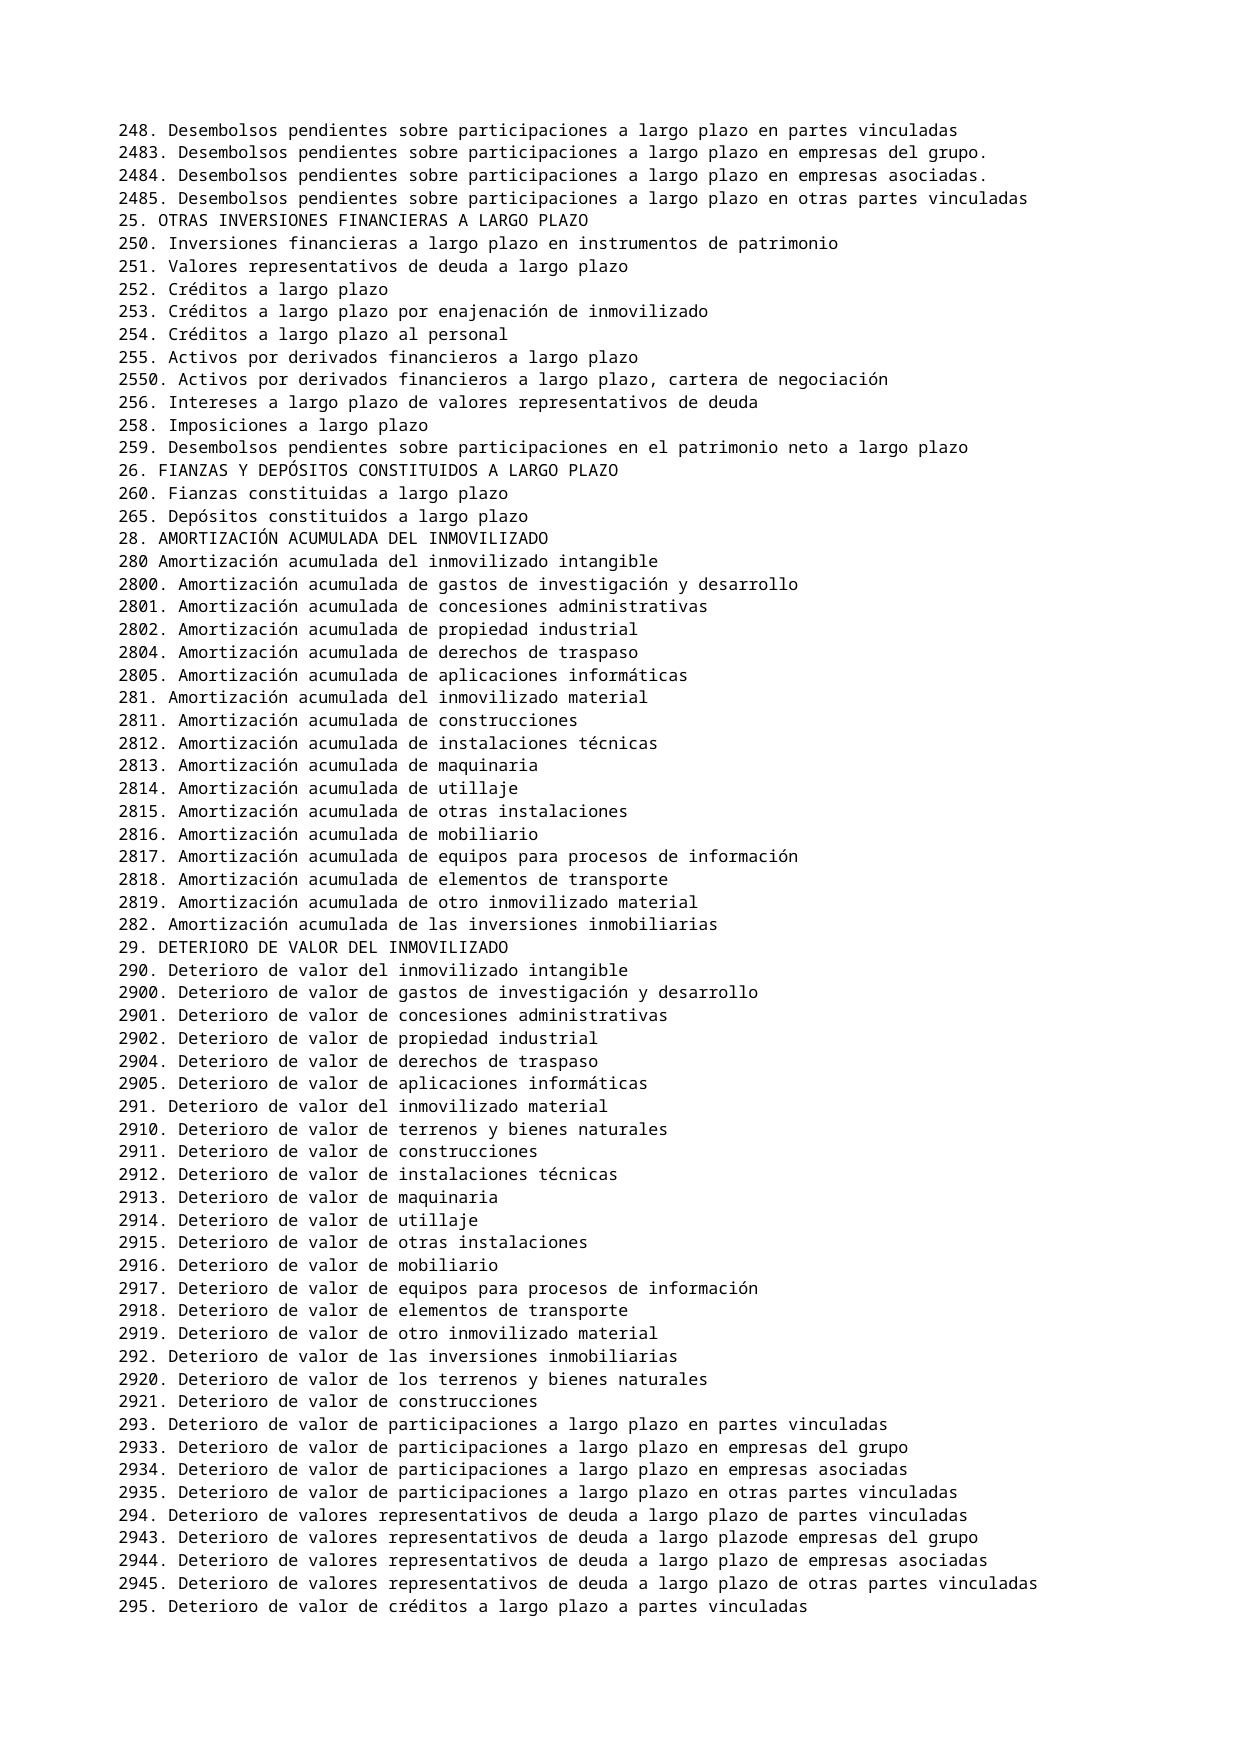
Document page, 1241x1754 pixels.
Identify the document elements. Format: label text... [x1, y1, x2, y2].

text 2935. Deterioro de valor de participaciones a largo plazo en otras partes vinculadas [118, 1481, 1122, 1503]
text 292. Deterioro de valor de las inversiones inmobiliarias [118, 1344, 1122, 1367]
text 2819. Amortización acumulada de otro inmovilizado material [118, 890, 1122, 913]
text 2801. Amortización acumulada de concesiones administrativas [118, 595, 1122, 618]
text 251. Valores representativos de deuda a largo plazo [118, 254, 1122, 277]
text 2914. Deterioro de valor de utillaje [118, 1208, 1122, 1231]
text 256. Intereses a largo plazo de valores representativos de deuda [118, 391, 1122, 413]
text 2802. Amortización acumulada de propiedad industrial [118, 618, 1122, 640]
text 2816. Amortización acumulada de mobiliario [118, 822, 1122, 845]
text 2813. Amortización acumulada de maquinaria [118, 754, 1122, 777]
text 2945. Deterioro de valores representativos de deuda a largo plazo de otras partes vinculadas [118, 1571, 1122, 1594]
text 290. Deterioro de valor del inmovilizado intangible [118, 958, 1122, 981]
text 2902. Deterioro de valor de propiedad industrial [118, 1026, 1122, 1049]
text 2934. Deterioro de valor de participaciones a largo plazo en empresas asociadas [118, 1458, 1122, 1481]
text 2904. Deterioro de valor de derechos de traspaso [118, 1049, 1122, 1072]
text 2911. Deterioro de valor de construcciones [118, 1140, 1122, 1163]
text 2800. Amortización acumulada de gastos de investigación y desarrollo [118, 572, 1122, 595]
text 2944. Deterioro de valores representativos de deuda a largo plazo de empresas asociadas [118, 1549, 1122, 1571]
text 280 Amortización acumulada del inmovilizado intangible [118, 549, 1122, 572]
text 293. Deterioro de valor de participaciones a largo plazo en partes vinculadas [118, 1412, 1122, 1435]
text 2485. Desembolsos pendientes sobre participaciones a largo plazo en otras partes vinculadas [118, 186, 1122, 209]
text 291. Deterioro de valor del inmovilizado material [118, 1094, 1122, 1117]
text 28. AMORTIZACIÓN ACUMULADA DEL INMOVILIZADO [118, 527, 1122, 549]
text 248. Desembolsos pendientes sobre participaciones a largo plazo en partes vinculadas [118, 118, 1122, 141]
text 2811. Amortización acumulada de construcciones [118, 708, 1122, 731]
text 2912. Deterioro de valor de instalaciones técnicas [118, 1163, 1122, 1185]
text 2905. Deterioro de valor de aplicaciones informáticas [118, 1072, 1122, 1094]
text 2917. Deterioro de valor de equipos para procesos de información [118, 1276, 1122, 1299]
text 2804. Amortización acumulada de derechos de traspaso [118, 640, 1122, 663]
text 2805. Amortización acumulada de aplicaciones informáticas [118, 663, 1122, 686]
text 2916. Deterioro de valor de mobiliario [118, 1253, 1122, 1276]
text 29. DETERIORO DE VALOR DEL INMOVILIZADO [118, 936, 1122, 958]
text 253. Créditos a largo plazo por enajenación de inmovilizado [118, 300, 1122, 322]
text 2815. Amortización acumulada de otras instalaciones [118, 799, 1122, 822]
text 2900. Deterioro de valor de gastos de investigación y desarrollo [118, 981, 1122, 1004]
text 2812. Amortización acumulada de instalaciones técnicas [118, 731, 1122, 754]
text 2913. Deterioro de valor de maquinaria [118, 1185, 1122, 1208]
text 254. Créditos a largo plazo al personal [118, 322, 1122, 345]
text 295. Deterioro de valor de créditos a largo plazo a partes vinculadas [118, 1594, 1122, 1617]
text 2933. Deterioro de valor de participaciones a largo plazo en empresas del grupo [118, 1435, 1122, 1458]
text 2943. Deterioro de valores representativos de deuda a largo plazode empresas del grupo [118, 1526, 1122, 1549]
text 2910. Deterioro de valor de terrenos y bienes naturales [118, 1117, 1122, 1140]
text 2483. Desembolsos pendientes sobre participaciones a largo plazo en empresas del grupo. [118, 141, 1122, 163]
text 258. Imposiciones a largo plazo [118, 413, 1122, 436]
text 2915. Deterioro de valor de otras instalaciones [118, 1231, 1122, 1253]
text 281. Amortización acumulada del inmovilizado material [118, 686, 1122, 708]
text 26. FIANZAS Y DEPÓSITOS CONSTITUIDOS A LARGO PLAZO [118, 459, 1122, 481]
text 2920. Deterioro de valor de los terrenos y bienes naturales [118, 1367, 1122, 1390]
text 2550. Activos por derivados financieros a largo plazo, cartera de negociación [118, 368, 1122, 391]
text 2818. Amortización acumulada de elementos de transporte [118, 867, 1122, 890]
text 255. Activos por derivados financieros a largo plazo [118, 345, 1122, 368]
text 2919. Deterioro de valor de otro inmovilizado material [118, 1322, 1122, 1344]
text 2918. Deterioro de valor de elementos de transporte [118, 1299, 1122, 1322]
text 260. Fianzas constituidas a largo plazo [118, 481, 1122, 504]
text 282. Amortización acumulada de las inversiones inmobiliarias [118, 913, 1122, 936]
text 2921. Deterioro de valor de construcciones [118, 1390, 1122, 1412]
text 2901. Deterioro de valor de concesiones administrativas [118, 1004, 1122, 1026]
text 25. OTRAS INVERSIONES FINANCIERAS A LARGO PLAZO [118, 209, 1122, 232]
text 2484. Desembolsos pendientes sobre participaciones a largo plazo en empresas asociadas. [118, 163, 1122, 186]
text 2814. Amortización acumulada de utillaje [118, 777, 1122, 799]
text 265. Depósitos constituidos a largo plazo [118, 504, 1122, 527]
text 252. Créditos a largo plazo [118, 277, 1122, 300]
text 294. Deterioro de valores representativos de deuda a largo plazo de partes vinculadas [118, 1503, 1122, 1526]
text 259. Desembolsos pendientes sobre participaciones en el patrimonio neto a largo plazo [118, 436, 1122, 459]
text 250. Inversiones financieras a largo plazo en instrumentos de patrimonio [118, 232, 1122, 254]
text 2817. Amortización acumulada de equipos para procesos de información [118, 845, 1122, 867]
